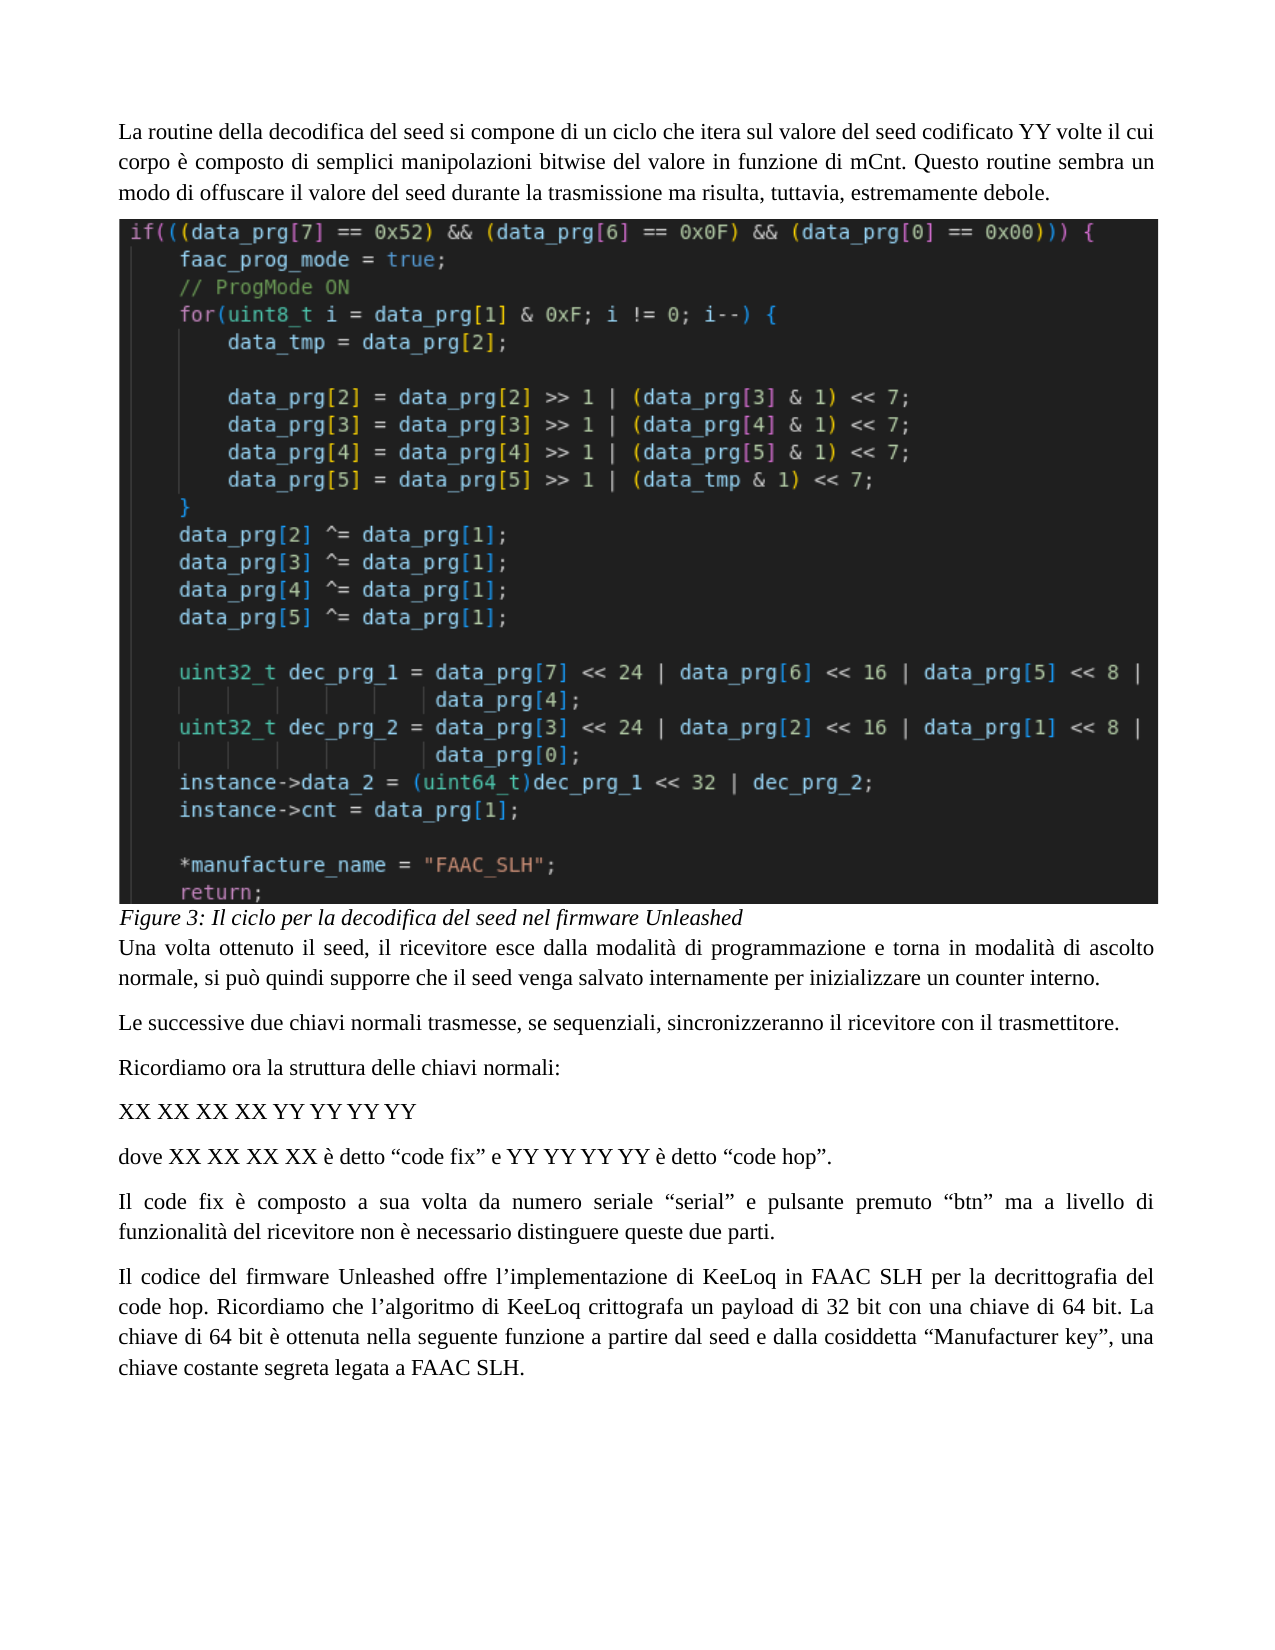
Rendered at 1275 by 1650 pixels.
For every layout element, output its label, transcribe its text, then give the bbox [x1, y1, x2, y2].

text Una volta ottenuto il seed, il ricevitore esce dalla modalità di programmazione e torna in modalità di ascolto normale, si può quindi supporre che il seed venga salvato internamente per inizializzare un counter interno. [118, 223, 1157, 990]
text Il codice del firmware Unleashed offre l’implementazione di KeeLoq in FAAC SLH per la decrittografia del code hop. Ricordiamo che l’algoritmo di KeeLoq crittografa un payload di 32 bit con una chiave di 64 bit. La chiave di 64 bit è ottenuta nella seguente funzione a partire dal seed e dalla cosiddetta “Manufacturer key”, una chiave costante segreta legata a FAAC SLH. [118, 1263, 1157, 1380]
picture [119, 219, 1159, 904]
text [119, 207, 1158, 219]
text La routine della decodifica del seed si compone di un ciclo che itera sul valore del seed codificato YY volte il cui corpo è composto di semplici manipolazioni bitwise del valore in funzione di mCnt. Questo routine sembra un modo di offuscare il valore del seed durante la trasmissione ma risulta, tuttavia, estremamente debole. [118, 118, 1157, 205]
text Il code fix è composto a sua volta da numero seriale “serial” e pulsante premuto “btn” ma a livello di funzionalità del ricevitore non è necessario distinguere queste due parti. [118, 1188, 1157, 1244]
text Le successive due chiavi normali trasmesse, se sequenziali, sincronizzeranno il ricevitore con il trasmettitore. [118, 1009, 1157, 1035]
text XX XX XX XX YY YY YY YY [118, 1098, 1157, 1125]
text dove XX XX XX XX è detto “code fix” e YY YY YY YY è detto “code hop”. [118, 1143, 1157, 1169]
text Figure 3: Il ciclo per la decodifica del seed nel firmware Unleashed [119, 904, 1158, 930]
text Ricordiamo ora la struttura delle chiavi normali: [118, 1054, 1157, 1080]
